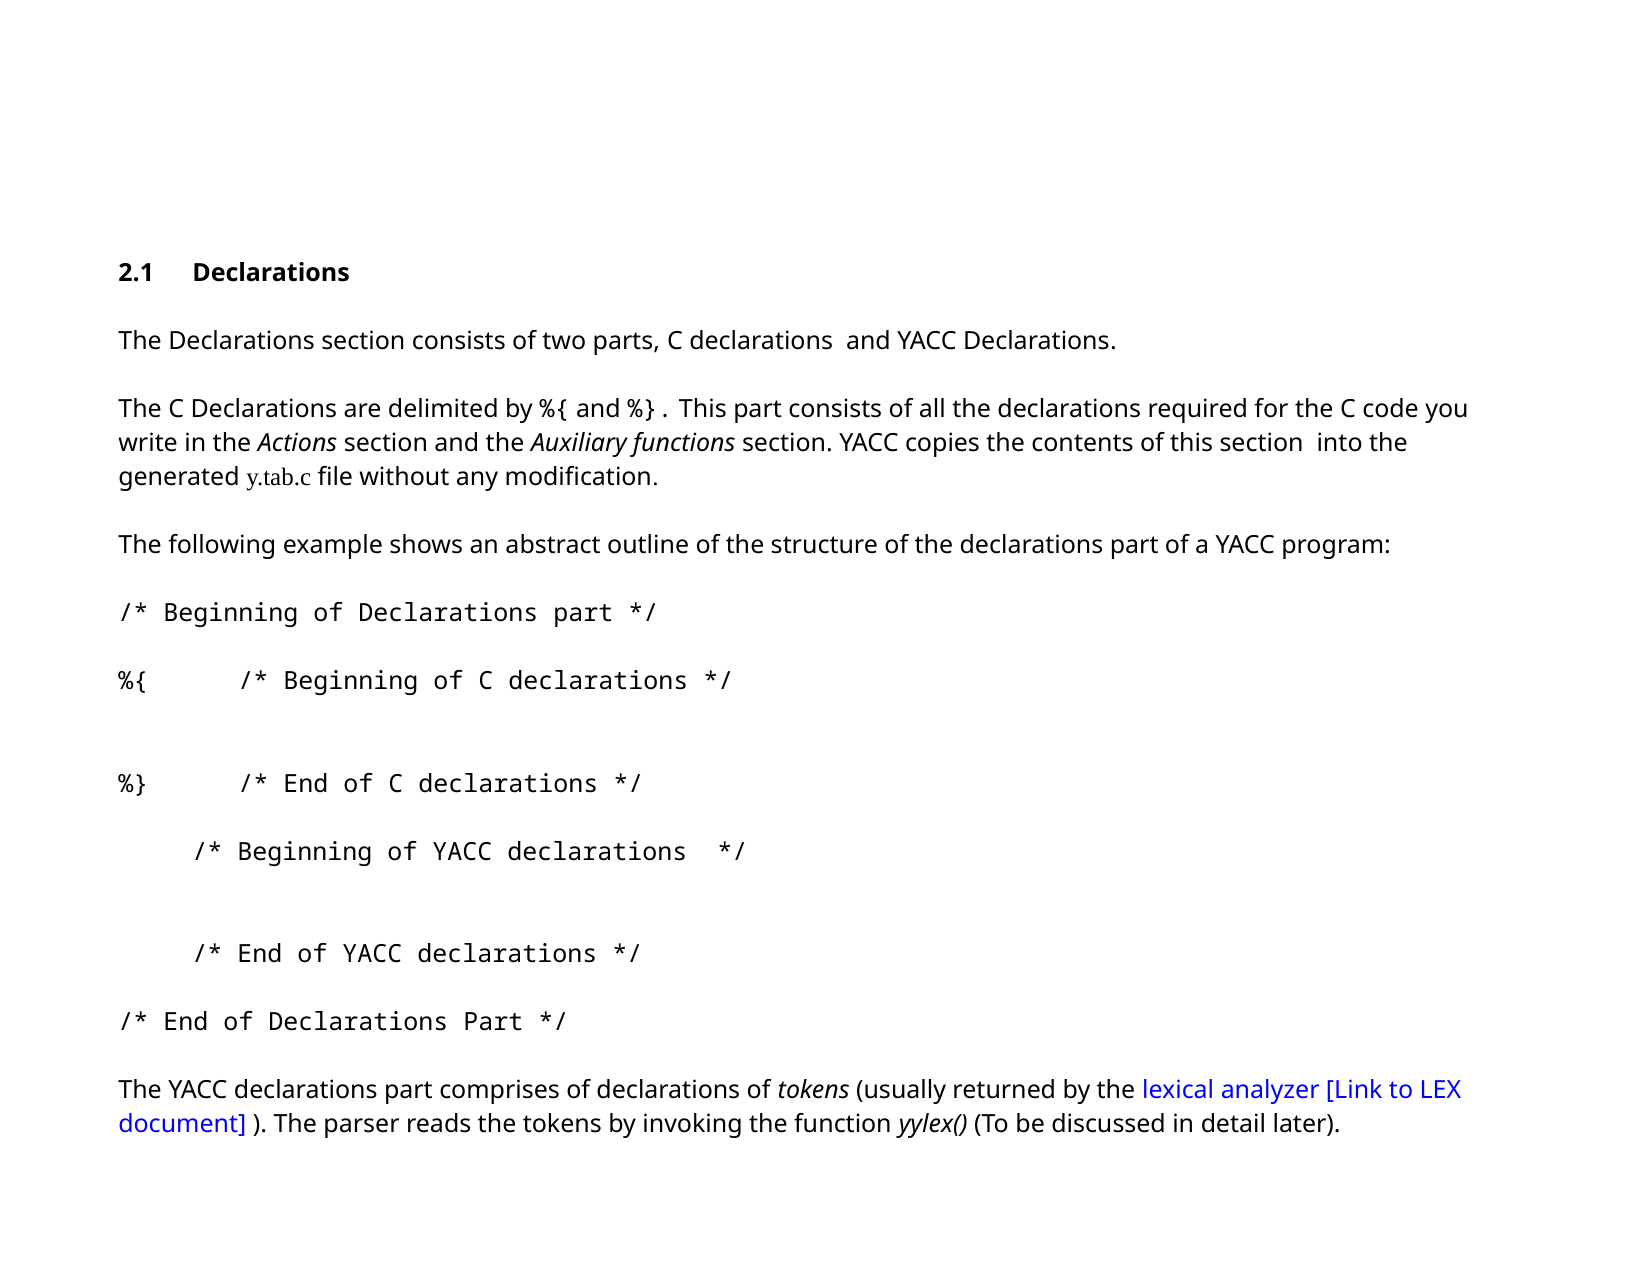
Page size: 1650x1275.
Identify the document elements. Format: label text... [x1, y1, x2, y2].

text /* End of YACC declarations */ [118, 936, 1532, 970]
text The following example shows an abstract outline of the structure of the declarations part of a YACC program: [118, 527, 1532, 561]
text %} /* End of C declarations */ [118, 765, 1532, 799]
text /* Beginning of YACC declarations */ [118, 833, 1532, 867]
text The Declarations section consists of two parts, C declarations and YACC Declarations. [118, 322, 1532, 357]
text The C Declarations are delimited by %{ and %}. This part consists of all the declarations required for the C code you write in the Actions section and the Auxiliary functions section. YACC copies the contents of this section into the generated y.tab.c file without any modification. [118, 391, 1532, 493]
text %{ /* Beginning of C declarations */ [118, 663, 1532, 697]
text /* Beginning of Declarations part */ [118, 595, 1532, 629]
text /* End of Declarations Part */ [118, 1004, 1532, 1038]
text The YACC declarations part comprises of declarations of tokens (usually returned by the lexical analyzer [Link to LEX document] ). The parser reads the tokens by invoking the function yylex() (To be discussed in detail later). [118, 1072, 1532, 1140]
text 2.1 Declarations [118, 254, 1532, 288]
